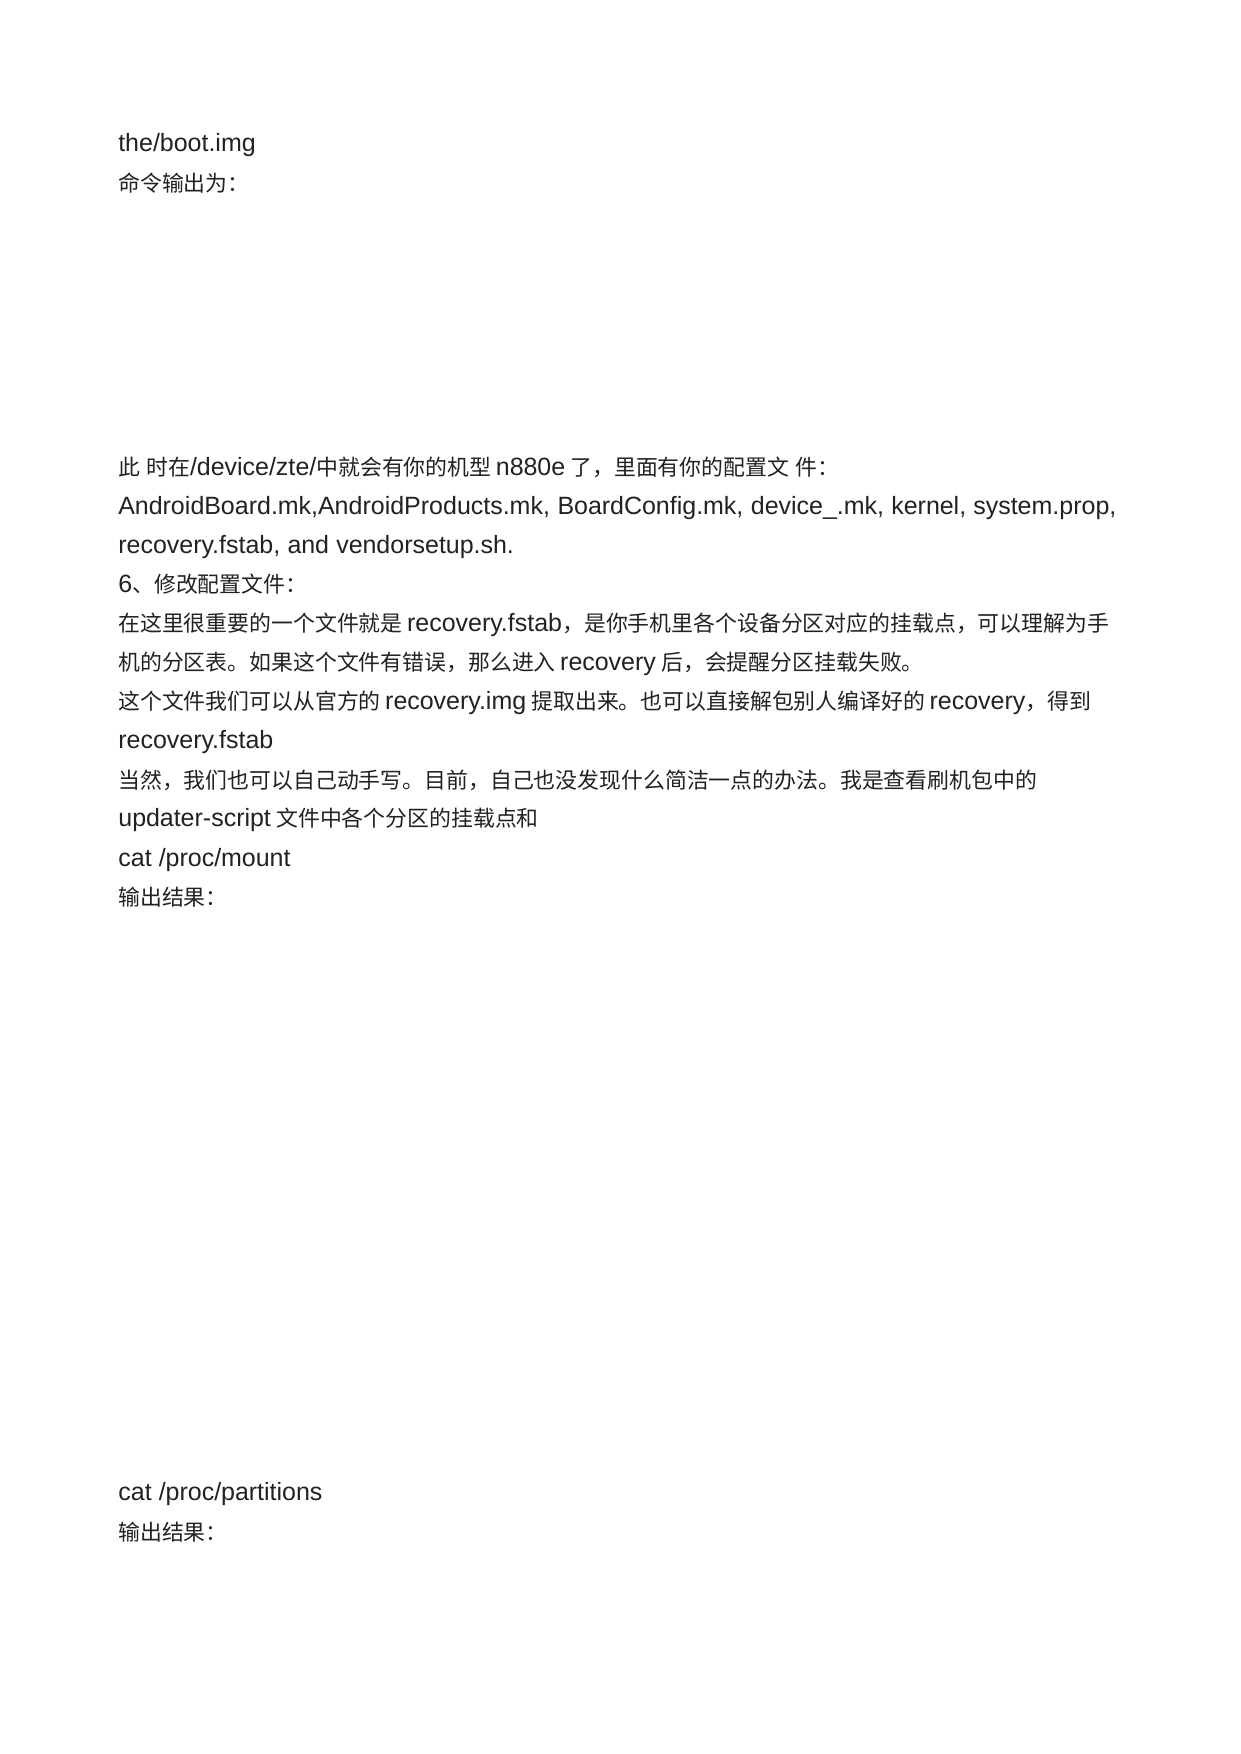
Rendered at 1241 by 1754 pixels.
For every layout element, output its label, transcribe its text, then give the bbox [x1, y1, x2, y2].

text the/boot.img 命令输出为： 此 时在/device/zte/中就会有你的机型n880e了，里面有你的配置文 件：AndroidBoard.mk,AndroidProducts.mk, BoardConfig.mk, device_.mk, kernel, system.prop,recovery.fstab, and vendorsetup.sh. 6、修改配置文件： 在这里很重要的一个文件就是recovery.fstab，是你手机里各个设备分区对应的挂载点，可以理解为手机的分区表。如果这个文件有错误，那么进入recovery后，会提醒分区挂载失败。 这个文件我们可以从官方的recovery.img提取出来。也可以直接解包别人编译好的recovery，得到recovery.fstab 当然，我们也可以自己动手写。目前，自己也没发现什么简洁一点的办法。我是查看刷机包中的updater-script文件中各个分区的挂载点和 cat /proc/mount 输出结果： cat /proc/partitions 输出结果： [118, 118, 1122, 1545]
